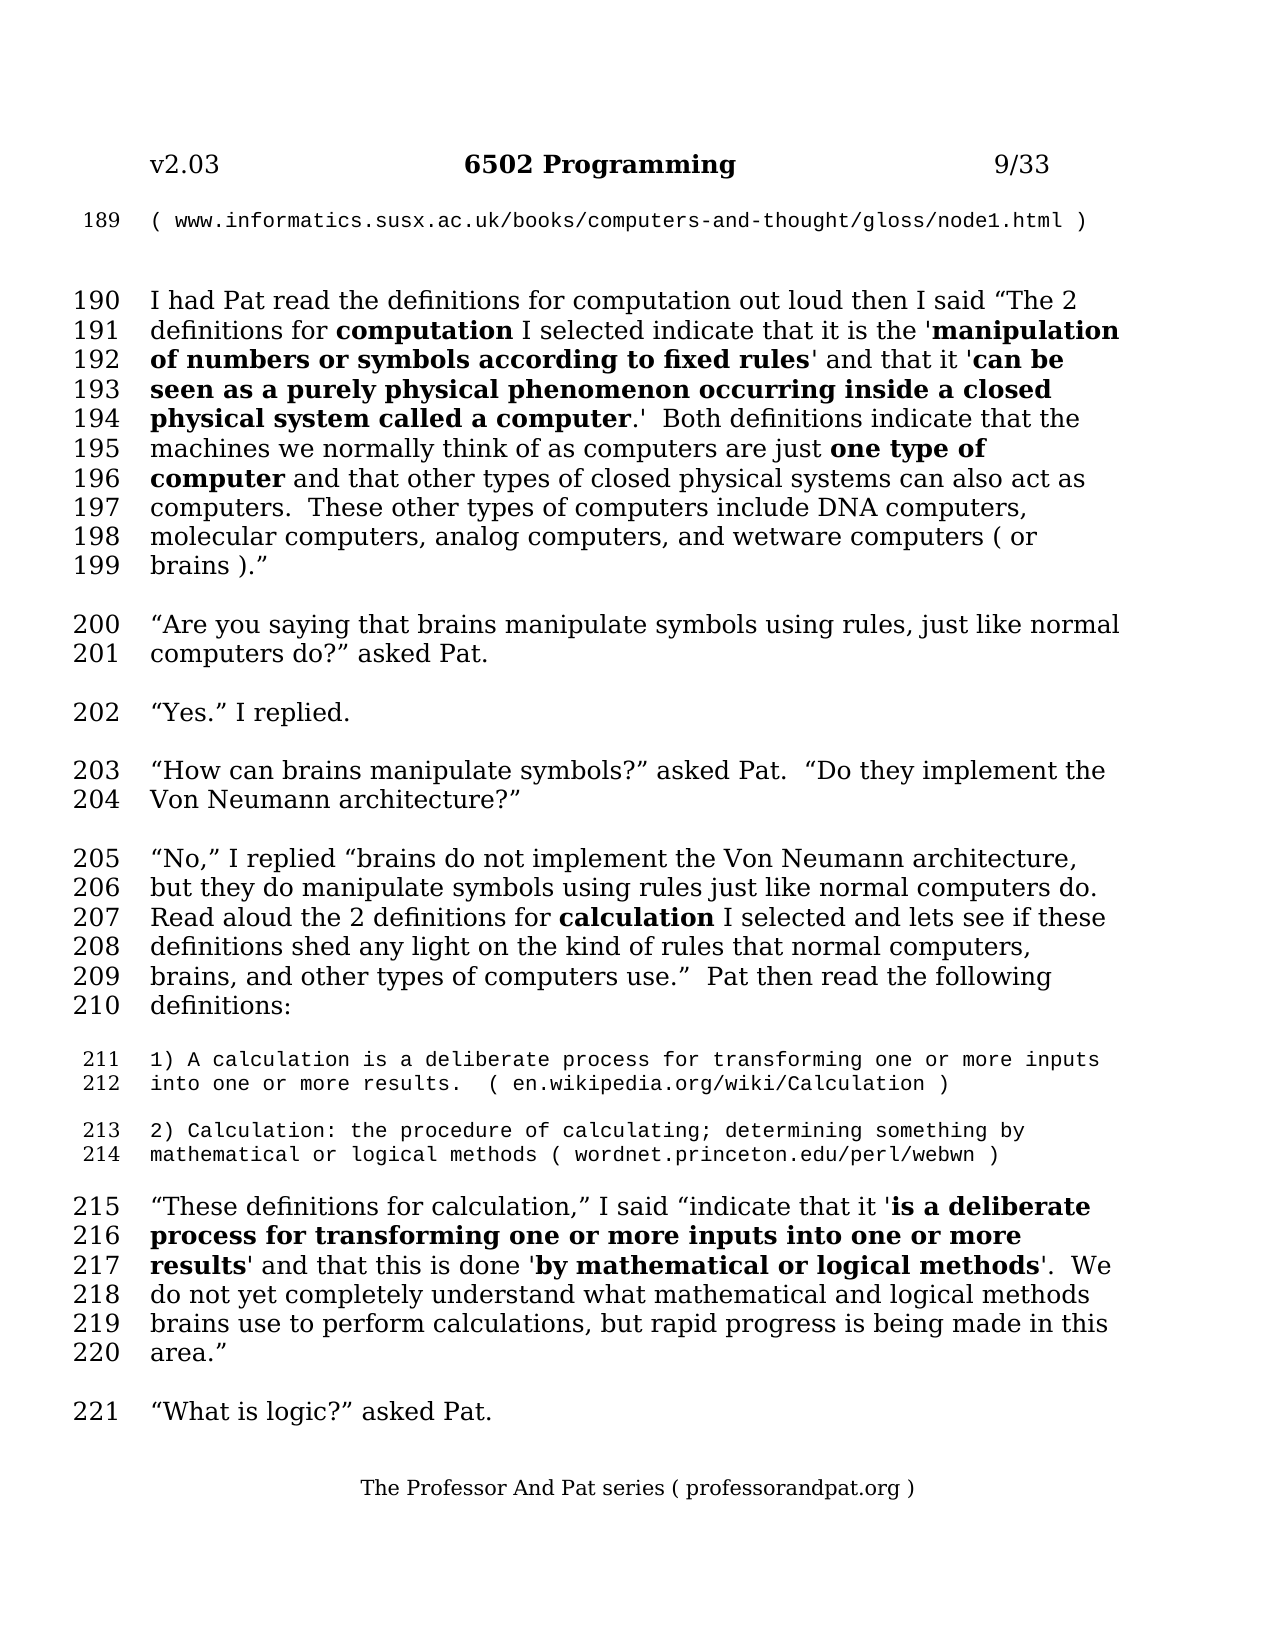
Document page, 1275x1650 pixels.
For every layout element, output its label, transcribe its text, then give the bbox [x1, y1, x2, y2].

text “Are you saying that brains manipulate symbols using rules, just like normal computers do?” asked Pat. [150, 610, 1125, 669]
text “How can brains manipulate symbols?” asked Pat. “Do they implement the Von Neumann architecture?” [150, 756, 1125, 815]
text “What is logic?” asked Pat. [150, 1397, 1125, 1426]
text “These definitions for calculation,” I said “indicate that it 'is a deliberate process for transforming one or more inputs into one or more results' and that this is done 'by mathematical or logical methods'. We do not yet completely understand what mathematical and logical methods brains use to perform calculations, but rapid progress is being made in this area.” [150, 1191, 1125, 1368]
text “No,” I replied “brains do not implement the Von Neumann architecture, but they do manipulate symbols using rules just like normal computers do. Read aloud the 2 definitions for calculation I selected and lets see if these definitions shed any light on the kind of rules that normal computers, brains, and other types of computers use.” Pat then read the following definitions: [150, 844, 1125, 1020]
text 1) A calculation is a deliberate process for transforming one or more inputs into one or more results. ( en.wikipedia.org/wiki/Calculation ) [150, 1049, 1125, 1097]
text 2) Calculation: the procedure of calculating; determining something by mathematical or logical methods ( wordnet.princeton.edu/perl/webwn ) [150, 1120, 1125, 1167]
text “Yes.” I replied. [150, 698, 1125, 727]
text I had Pat read the definitions for computation out loud then I said “The 2 definitions for computation I selected indicate that it is the 'manipulation of numbers or symbols according to fixed rules' and that it 'can be seen as a purely physical phenomenon occurring inside a closed physical system called a computer.' Both definitions indicate that the machines we normally think of as computers are just one type of computer and that other types of closed physical systems can also act as computers. These other types of computers include DNA computers, molecular computers, analog computers, and wetware computers ( or brains ).” [150, 286, 1125, 581]
text ( www.informatics.susx.ac.uk/books/computers-and-thought/gloss/node1.html ) [150, 210, 1125, 233]
